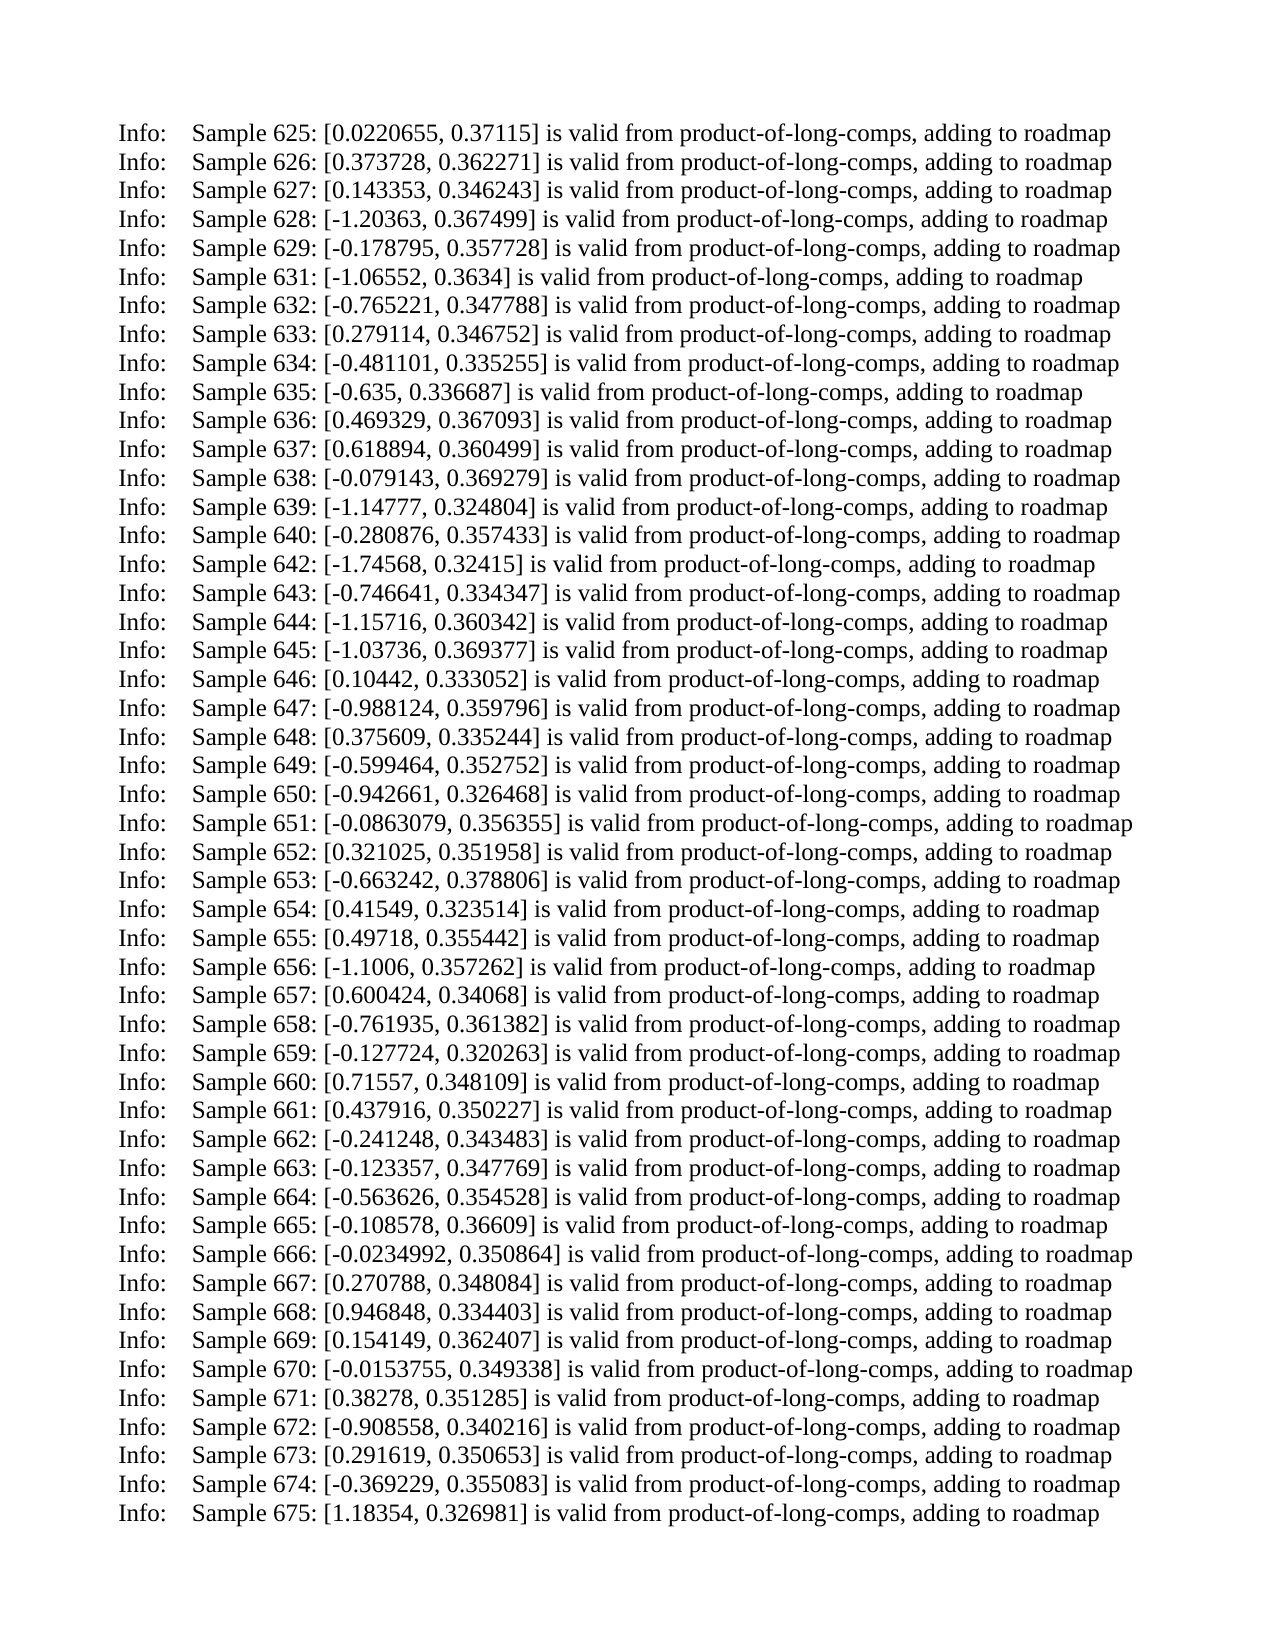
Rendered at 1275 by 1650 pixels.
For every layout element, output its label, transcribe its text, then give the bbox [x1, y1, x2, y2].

text Info: Sample 660: [0.71557, 0.348109] is valid from product-of-long-comps, adding to roadmap [118, 1067, 1157, 1096]
text Info: Sample 668: [0.946848, 0.334403] is valid from product-of-long-comps, adding to roadmap [118, 1297, 1157, 1326]
text Info: Sample 632: [-0.765221, 0.347788] is valid from product-of-long-comps, adding to roadmap [118, 291, 1157, 319]
text Info: Sample 661: [0.437916, 0.350227] is valid from product-of-long-comps, adding to roadmap [118, 1096, 1157, 1124]
text Info: Sample 675: [1.18354, 0.326981] is valid from product-of-long-comps, adding to roadmap [118, 1498, 1157, 1527]
text Info: Sample 654: [0.41549, 0.323514] is valid from product-of-long-comps, adding to roadmap [118, 894, 1157, 923]
text Info: Sample 663: [-0.123357, 0.347769] is valid from product-of-long-comps, adding to roadmap [118, 1153, 1157, 1182]
text Info: Sample 652: [0.321025, 0.351958] is valid from product-of-long-comps, adding to roadmap [118, 837, 1157, 866]
text Info: Sample 635: [-0.635, 0.336687] is valid from product-of-long-comps, adding to roadmap [118, 377, 1157, 406]
text Info: Sample 653: [-0.663242, 0.378806] is valid from product-of-long-comps, adding to roadmap [118, 866, 1157, 894]
text Info: Sample 643: [-0.746641, 0.334347] is valid from product-of-long-comps, adding to roadmap [118, 578, 1157, 607]
text Info: Sample 625: [0.0220655, 0.37115] is valid from product-of-long-comps, adding to roadmap [118, 118, 1157, 147]
text Info: Sample 672: [-0.908558, 0.340216] is valid from product-of-long-comps, adding to roadmap [118, 1412, 1157, 1441]
text Info: Sample 655: [0.49718, 0.355442] is valid from product-of-long-comps, adding to roadmap [118, 923, 1157, 952]
text Info: Sample 642: [-1.74568, 0.32415] is valid from product-of-long-comps, adding to roadmap [118, 549, 1157, 578]
text Info: Sample 647: [-0.988124, 0.359796] is valid from product-of-long-comps, adding to roadmap [118, 693, 1157, 722]
text Info: Sample 658: [-0.761935, 0.361382] is valid from product-of-long-comps, adding to roadmap [118, 1009, 1157, 1038]
text Info: Sample 626: [0.373728, 0.362271] is valid from product-of-long-comps, adding to roadmap [118, 147, 1157, 176]
text Info: Sample 646: [0.10442, 0.333052] is valid from product-of-long-comps, adding to roadmap [118, 664, 1157, 693]
text Info: Sample 637: [0.618894, 0.360499] is valid from product-of-long-comps, adding to roadmap [118, 434, 1157, 463]
text Info: Sample 662: [-0.241248, 0.343483] is valid from product-of-long-comps, adding to roadmap [118, 1124, 1157, 1153]
text Info: Sample 659: [-0.127724, 0.320263] is valid from product-of-long-comps, adding to roadmap [118, 1038, 1157, 1067]
text Info: Sample 666: [-0.0234992, 0.350864] is valid from product-of-long-comps, adding to roadmap [118, 1239, 1157, 1268]
text Info: Sample 649: [-0.599464, 0.352752] is valid from product-of-long-comps, adding to roadmap [118, 751, 1157, 779]
text Info: Sample 645: [-1.03736, 0.369377] is valid from product-of-long-comps, adding to roadmap [118, 636, 1157, 664]
text Info: Sample 657: [0.600424, 0.34068] is valid from product-of-long-comps, adding to roadmap [118, 981, 1157, 1009]
text Info: Sample 664: [-0.563626, 0.354528] is valid from product-of-long-comps, adding to roadmap [118, 1182, 1157, 1211]
text Info: Sample 639: [-1.14777, 0.324804] is valid from product-of-long-comps, adding to roadmap [118, 492, 1157, 521]
text Info: Sample 627: [0.143353, 0.346243] is valid from product-of-long-comps, adding to roadmap [118, 176, 1157, 204]
text Info: Sample 667: [0.270788, 0.348084] is valid from product-of-long-comps, adding to roadmap [118, 1268, 1157, 1297]
text Info: Sample 669: [0.154149, 0.362407] is valid from product-of-long-comps, adding to roadmap [118, 1326, 1157, 1354]
text Info: Sample 650: [-0.942661, 0.326468] is valid from product-of-long-comps, adding to roadmap [118, 779, 1157, 808]
text Info: Sample 636: [0.469329, 0.367093] is valid from product-of-long-comps, adding to roadmap [118, 406, 1157, 434]
text Info: Sample 673: [0.291619, 0.350653] is valid from product-of-long-comps, adding to roadmap [118, 1441, 1157, 1469]
text Info: Sample 633: [0.279114, 0.346752] is valid from product-of-long-comps, adding to roadmap [118, 319, 1157, 348]
text Info: Sample 640: [-0.280876, 0.357433] is valid from product-of-long-comps, adding to roadmap [118, 521, 1157, 549]
text Info: Sample 674: [-0.369229, 0.355083] is valid from product-of-long-comps, adding to roadmap [118, 1469, 1157, 1498]
text Info: Sample 644: [-1.15716, 0.360342] is valid from product-of-long-comps, adding to roadmap [118, 607, 1157, 636]
text Info: Sample 629: [-0.178795, 0.357728] is valid from product-of-long-comps, adding to roadmap [118, 233, 1157, 262]
text Info: Sample 638: [-0.079143, 0.369279] is valid from product-of-long-comps, adding to roadmap [118, 463, 1157, 492]
text Info: Sample 651: [-0.0863079, 0.356355] is valid from product-of-long-comps, adding to roadmap [118, 808, 1157, 837]
text Info: Sample 656: [-1.1006, 0.357262] is valid from product-of-long-comps, adding to roadmap [118, 952, 1157, 981]
text Info: Sample 671: [0.38278, 0.351285] is valid from product-of-long-comps, adding to roadmap [118, 1383, 1157, 1412]
text Info: Sample 628: [-1.20363, 0.367499] is valid from product-of-long-comps, adding to roadmap [118, 204, 1157, 233]
text Info: Sample 648: [0.375609, 0.335244] is valid from product-of-long-comps, adding to roadmap [118, 722, 1157, 751]
text Info: Sample 670: [-0.0153755, 0.349338] is valid from product-of-long-comps, adding to roadmap [118, 1354, 1157, 1383]
text Info: Sample 634: [-0.481101, 0.335255] is valid from product-of-long-comps, adding to roadmap [118, 348, 1157, 377]
text Info: Sample 631: [-1.06552, 0.3634] is valid from product-of-long-comps, adding to roadmap [118, 262, 1157, 291]
text Info: Sample 665: [-0.108578, 0.36609] is valid from product-of-long-comps, adding to roadmap [118, 1211, 1157, 1239]
